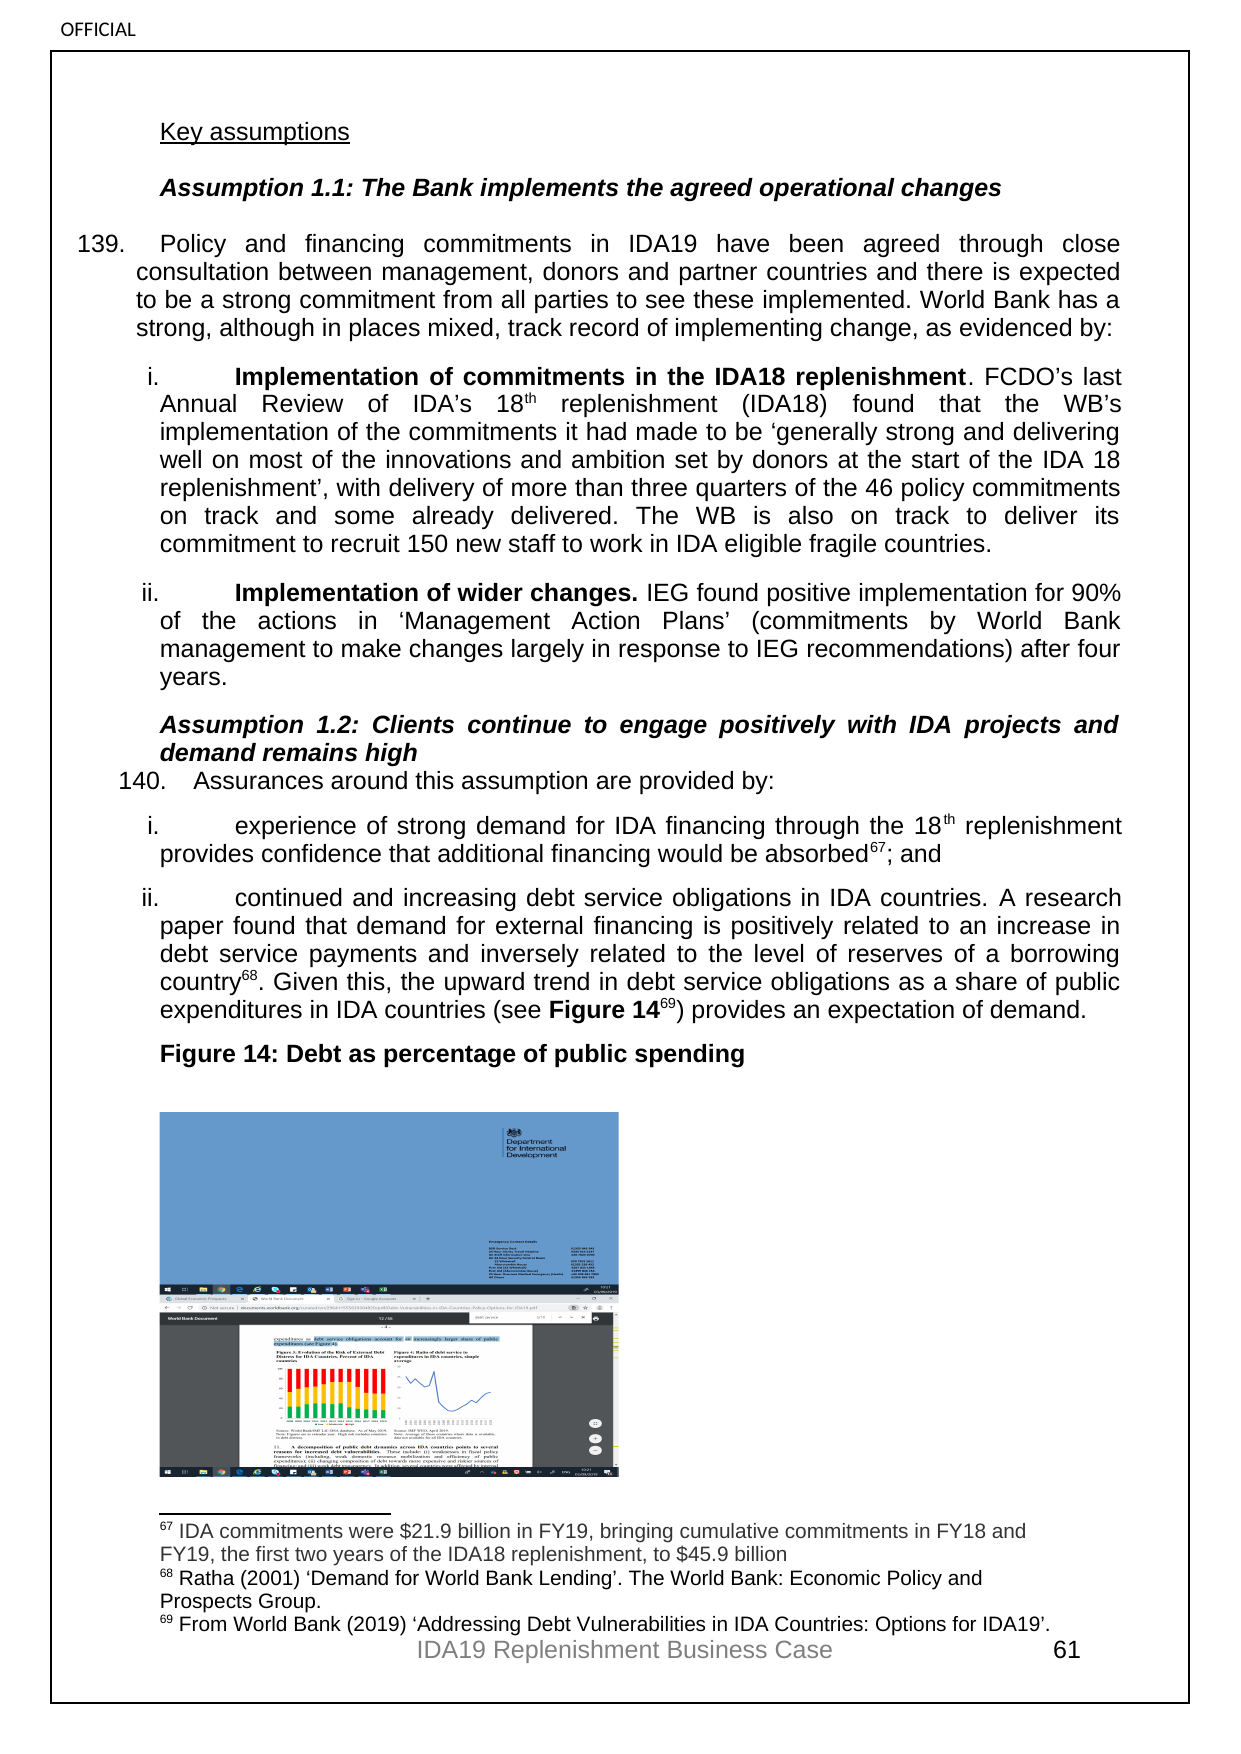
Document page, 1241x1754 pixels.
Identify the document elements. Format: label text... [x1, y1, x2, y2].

list From World Bank (2019) ‘Addressing Debt Vulnerabilities in IDA Countries: Options for IDA19’. [159, 1613, 1081, 1636]
list continued and increasing debt service obligations in IDA countries. A research paper found that demand for external financing is positively related to an increase in debt service payments and inversely related to the level of reserves of a borrowing country. Given this, the upward trend in debt service obligations as a share of public expenditures in IDA countries (see Figure 14) provides an expectation of demand. [159, 884, 1122, 1023]
text Assumption 1.1: The Bank implements the agreed operational changes [159, 174, 1081, 202]
text Figure 14: Debt as percentage of public spending [159, 1040, 1081, 1068]
list IDA commitments were $21.9 billion in FY19, bringing cumulative commitments in FY18 and FY19, the first two years of the IDA18 replenishment, to $45.9 billion [159, 1520, 1081, 1566]
list Implementation of commitments in the IDA18 replenishment. FCDO’s last Annual Review of IDA’s 18th replenishment (IDA18) found that the WB’s implementation of the commitments it had made to be ‘generally strong and delivering well on most of the innovations and ambition set by donors at the start of the IDA 18 replenishment’, with delivery of more than three quarters of the 46 policy commitments on track and some already delivered. The WB is also on track to deliver its commitment to recruit 150 new staff to work in IDA eligible fragile countries. [159, 362, 1122, 558]
list Ratha (2001) ‘Demand for World Bank Lending’. The World Bank: Economic Policy and Prospects Group. [159, 1566, 1081, 1613]
picture [159, 1112, 619, 1477]
list Assurances around this assumption are provided by: [118, 767, 1122, 795]
text Assumption 1.2: Clients continue to engage positively with IDA projects and demand remains high [159, 711, 1122, 767]
text Key assumptions [159, 118, 1081, 146]
list experience of strong demand for IDA financing through the 18th replenishment provides confidence that additional financing would be absorbed; and [159, 811, 1122, 867]
list Policy and financing commitments in IDA19 have been agreed through close consultation between management, donors and partner countries and there is expected to be a strong commitment from all parties to see these implemented. World Bank has a strong, although in places mixed, track record of implementing change, as evidenced by: [77, 230, 1122, 341]
list Implementation of wider changes. IEG found positive implementation for 90% of the actions in ‘Management Action Plans’ (commitments by World Bank management to make changes largely in response to IEG recommendations) after four years. [159, 578, 1122, 690]
